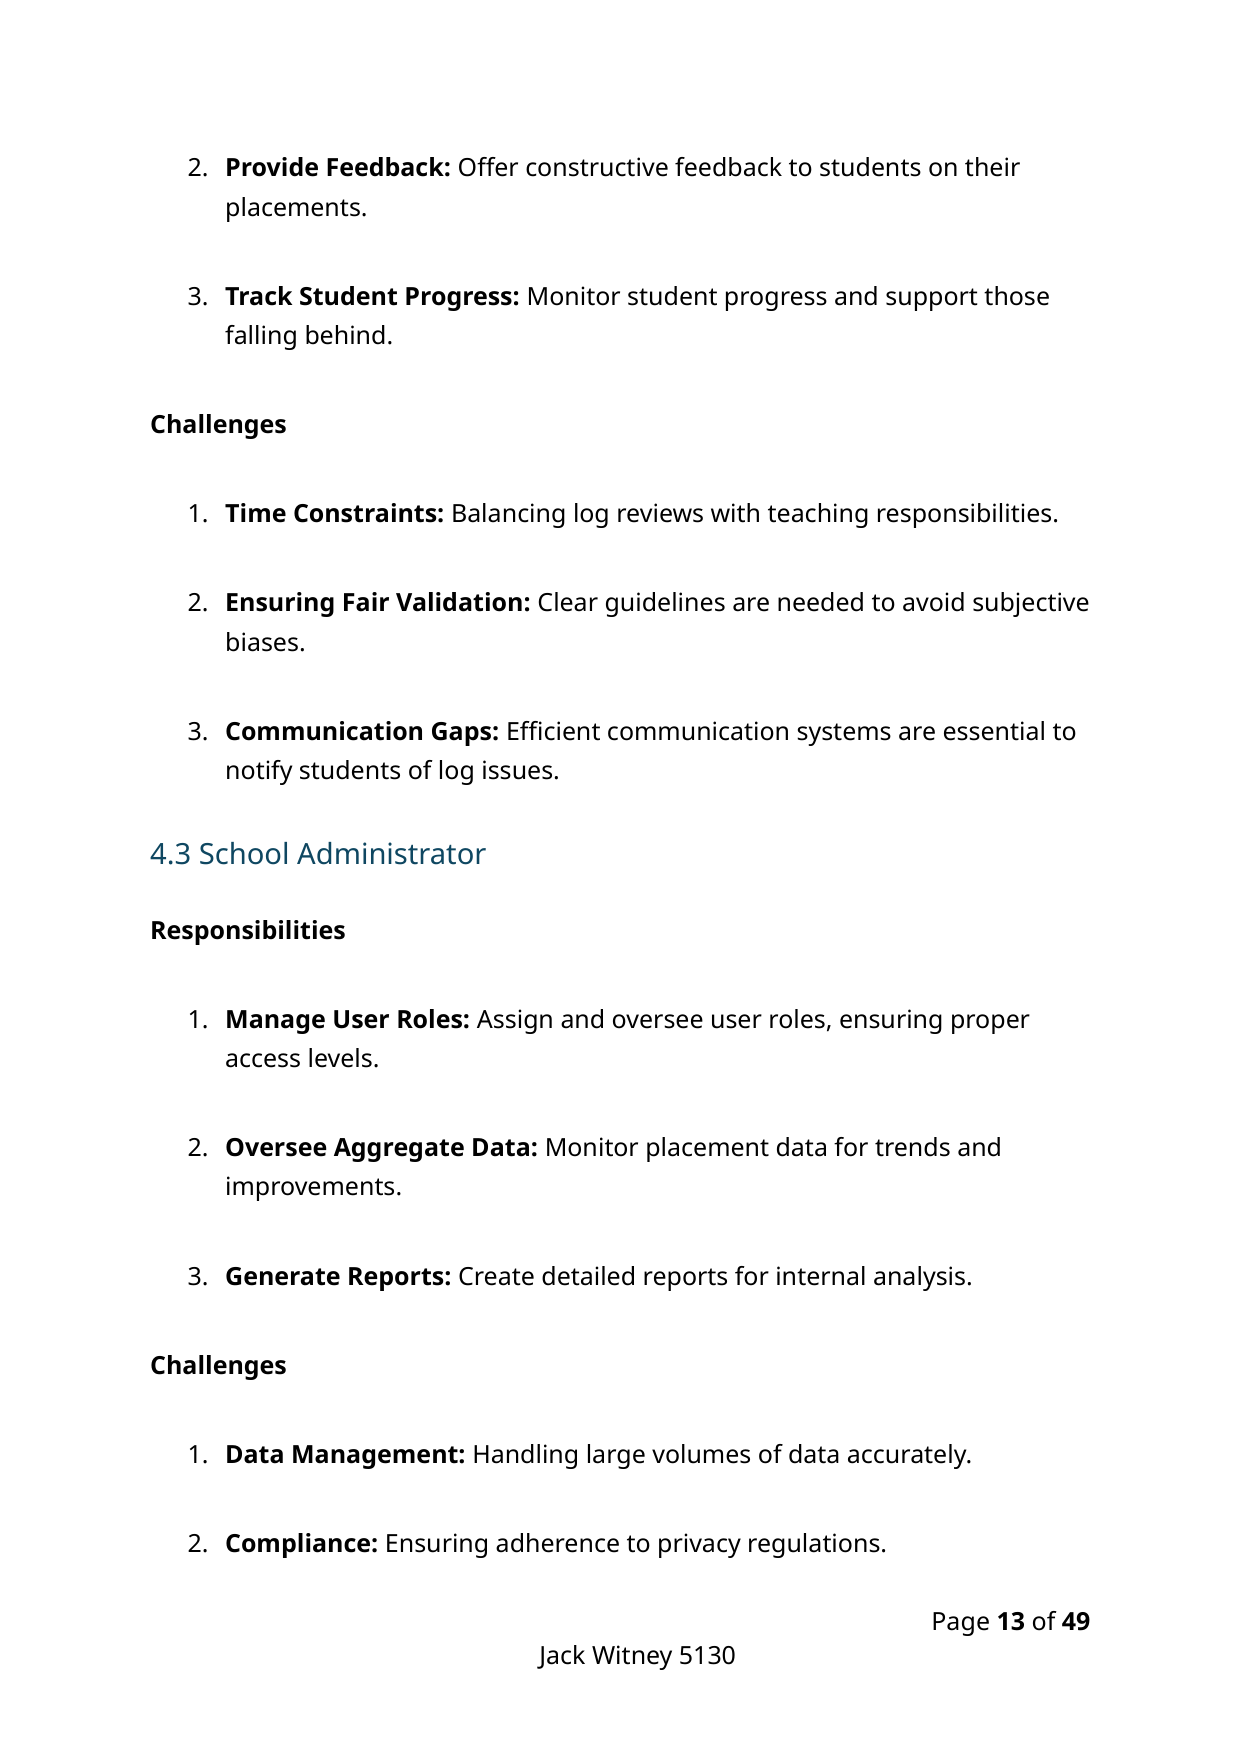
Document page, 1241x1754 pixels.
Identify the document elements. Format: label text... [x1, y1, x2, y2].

list Time Constraints: Balancing log reviews with teaching responsibilities. [187, 496, 1090, 530]
list Provide Feedback: Offer constructive feedback to students on their placements. [187, 150, 1090, 223]
list Ensuring Fair Validation: Clear guidelines are needed to avoid subjective biases. [187, 585, 1090, 658]
list Data Management: Handling large volumes of data accurately. [187, 1436, 1090, 1471]
list Oversee Aggregate Data: Monitor placement data for trends and improvements. [187, 1130, 1090, 1203]
text Challenges [150, 407, 1090, 441]
list Track Student Progress: Monitor student progress and support those falling behind. [187, 278, 1090, 352]
list Communication Gaps: Efficient communication systems are essential to notify students of log issues. [187, 713, 1090, 787]
list Manage User Roles: Assign and oversee user roles, ensuring proper access levels. [187, 1001, 1090, 1075]
subtitle 4.3 School Administrator [150, 833, 1090, 873]
text Challenges [150, 1347, 1090, 1381]
text Responsibilities [150, 912, 1090, 946]
list Generate Reports: Create detailed reports for internal analysis. [187, 1258, 1090, 1292]
list Compliance: Ensuring adherence to privacy regulations. [187, 1526, 1090, 1560]
